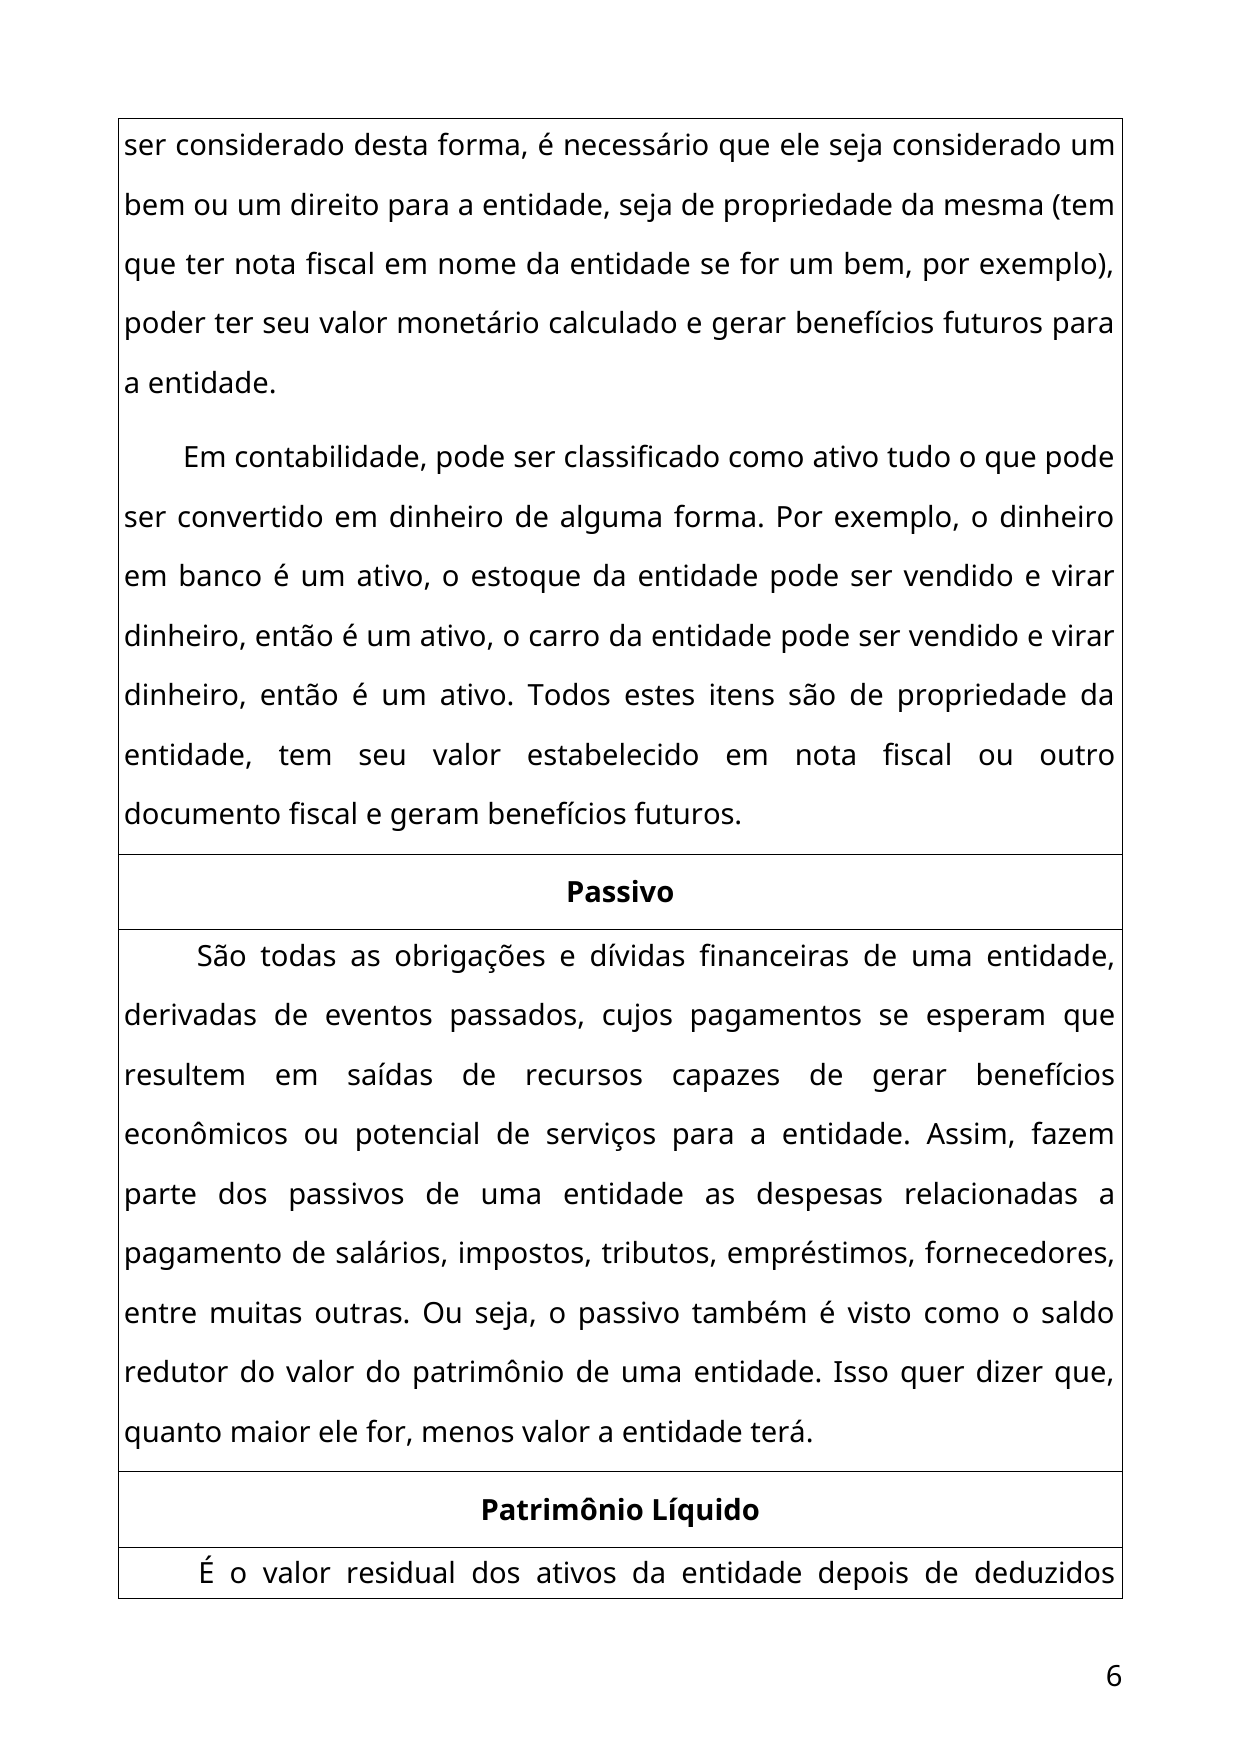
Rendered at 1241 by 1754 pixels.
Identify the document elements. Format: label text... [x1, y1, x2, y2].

table_cell É o valor residual dos ativos da entidade depois de deduzidos [119, 1548, 1122, 1598]
table_cell ser considerado desta forma, é necessário que ele seja considerado um bem ou um direito para a entidade, seja de propriedade da mesma (tem que ter nota fiscal em nome da entidade se for um bem, por exemplo), poder ter seu valor monetário calculado e gerar benefícios futuros para a entidade. Em contabilidade, pode ser classificado como ativo tudo o que pode ser convertido em dinheiro de alguma forma. Por exemplo, o dinheiro em banco é um ativo, o estoque da entidade pode ser vendido e virar dinheiro, então é um ativo, o carro da entidade pode ser vendido e virar dinheiro, então é um ativo. Todos estes itens são de propriedade da entidade, tem seu valor estabelecido em nota fiscal ou outro documento fiscal e geram benefícios futuros. [119, 119, 1122, 854]
table_cell Passivo [119, 855, 1122, 929]
table_cell Patrimônio Líquido [119, 1472, 1122, 1546]
table_cell São todas as obrigações e dívidas financeiras de uma entidade, derivadas de eventos passados, cujos pagamentos se esperam que resultem em saídas de recursos capazes de gerar benefícios econômicos ou potencial de serviços para a entidade. Assim, fazem parte dos passivos de uma entidade as despesas relacionadas a pagamento de salários, impostos, tributos, empréstimos, fornecedores, entre muitas outras. Ou seja, o passivo também é visto como o saldo redutor do valor do patrimônio de uma entidade. Isso quer dizer que, quanto maior ele for, menos valor a entidade terá. [119, 930, 1122, 1471]
